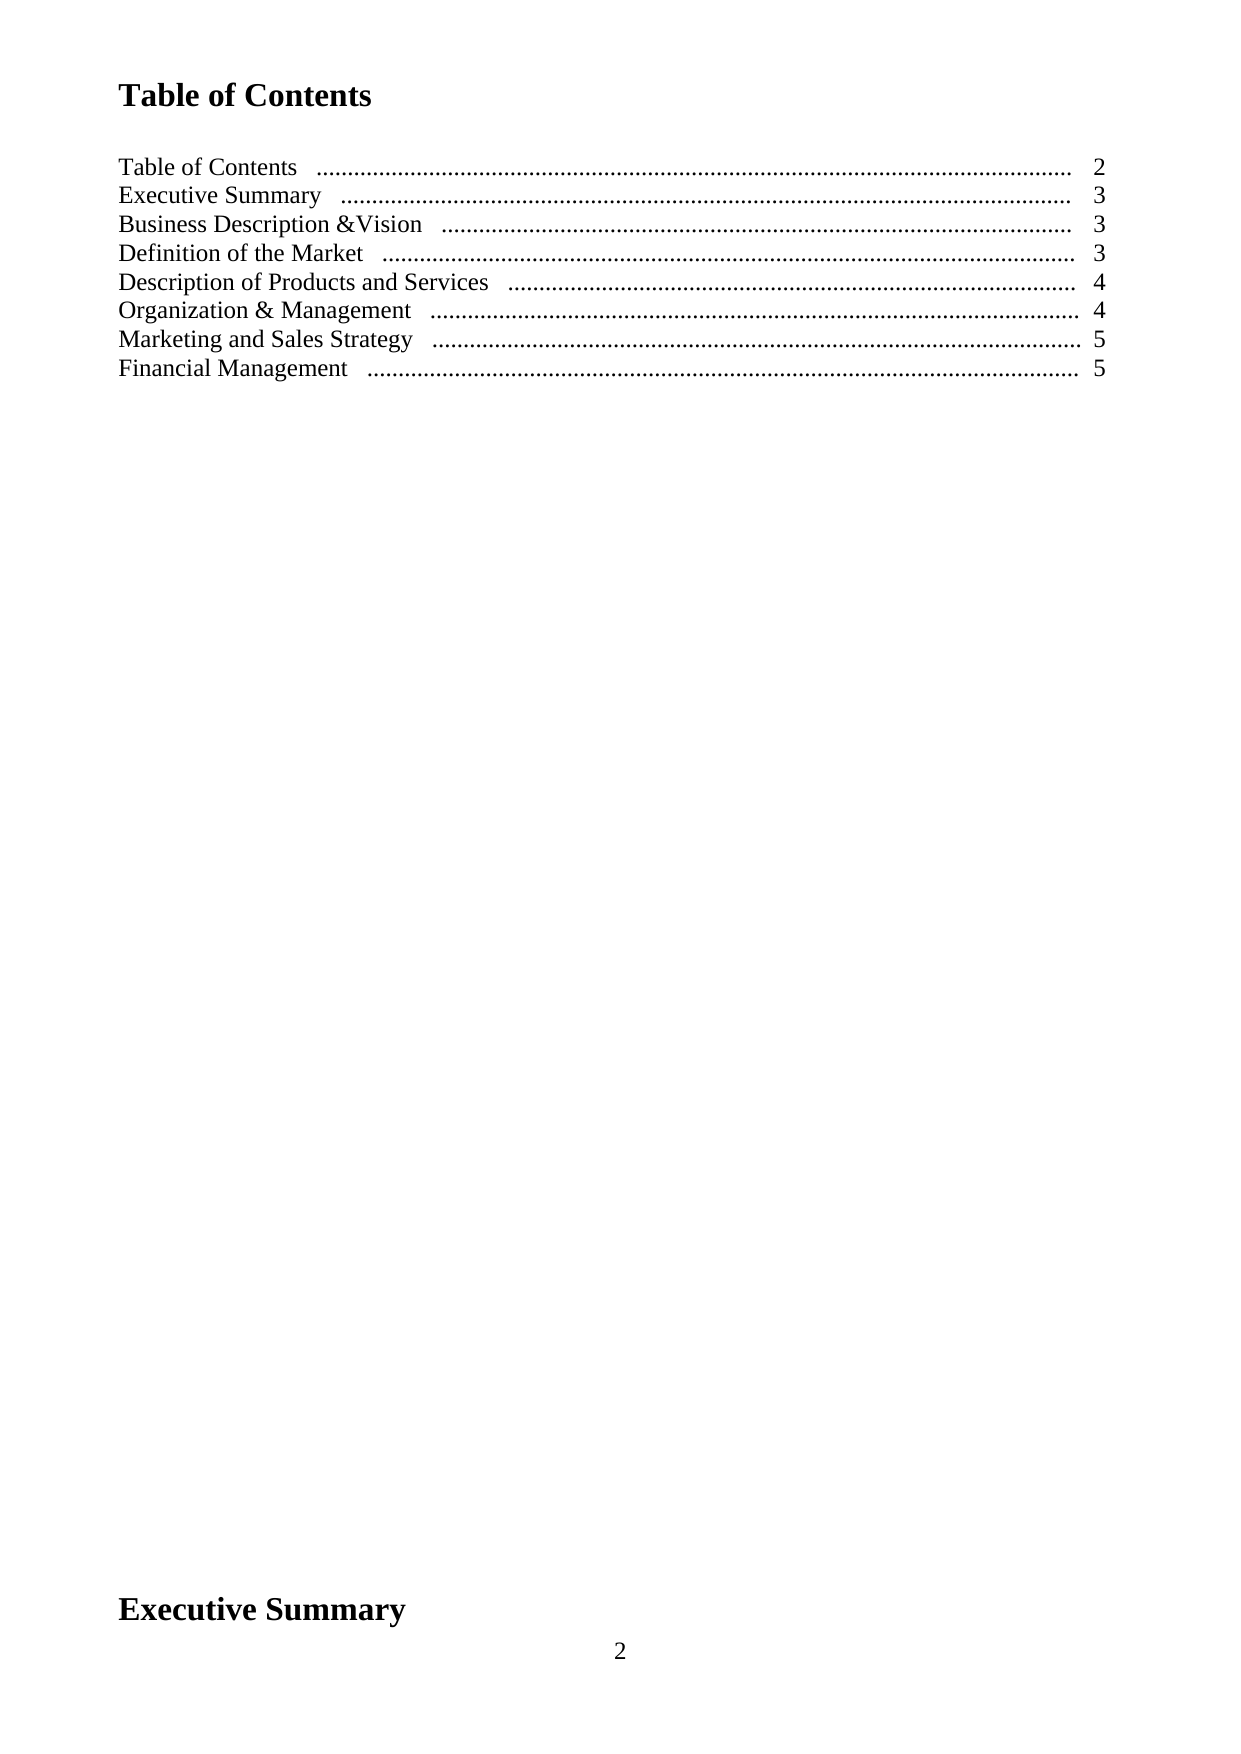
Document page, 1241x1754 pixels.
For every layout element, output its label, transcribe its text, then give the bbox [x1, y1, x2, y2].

text Organization & Management ........................................................................................................ 4 [118, 295, 1122, 324]
text Executive Summary ..................................................................................................................... 3 [118, 180, 1122, 209]
text Marketing and Sales Strategy ........................................................................................................ 5 [118, 324, 1122, 353]
text Definition of the Market ............................................................................................................... 3 [118, 238, 1122, 267]
text Description of Products and Services ........................................................................................... 4 [118, 267, 1122, 295]
text Executive Summary [118, 1589, 1122, 1627]
text Table of Contents ......................................................................................................................... 2 [118, 152, 1122, 180]
text Table of Contents [118, 75, 1122, 113]
text Financial Management .................................................................................................................. 5 [118, 353, 1122, 382]
text Business Description &Vision ..................................................................................................... 3 [118, 209, 1122, 238]
